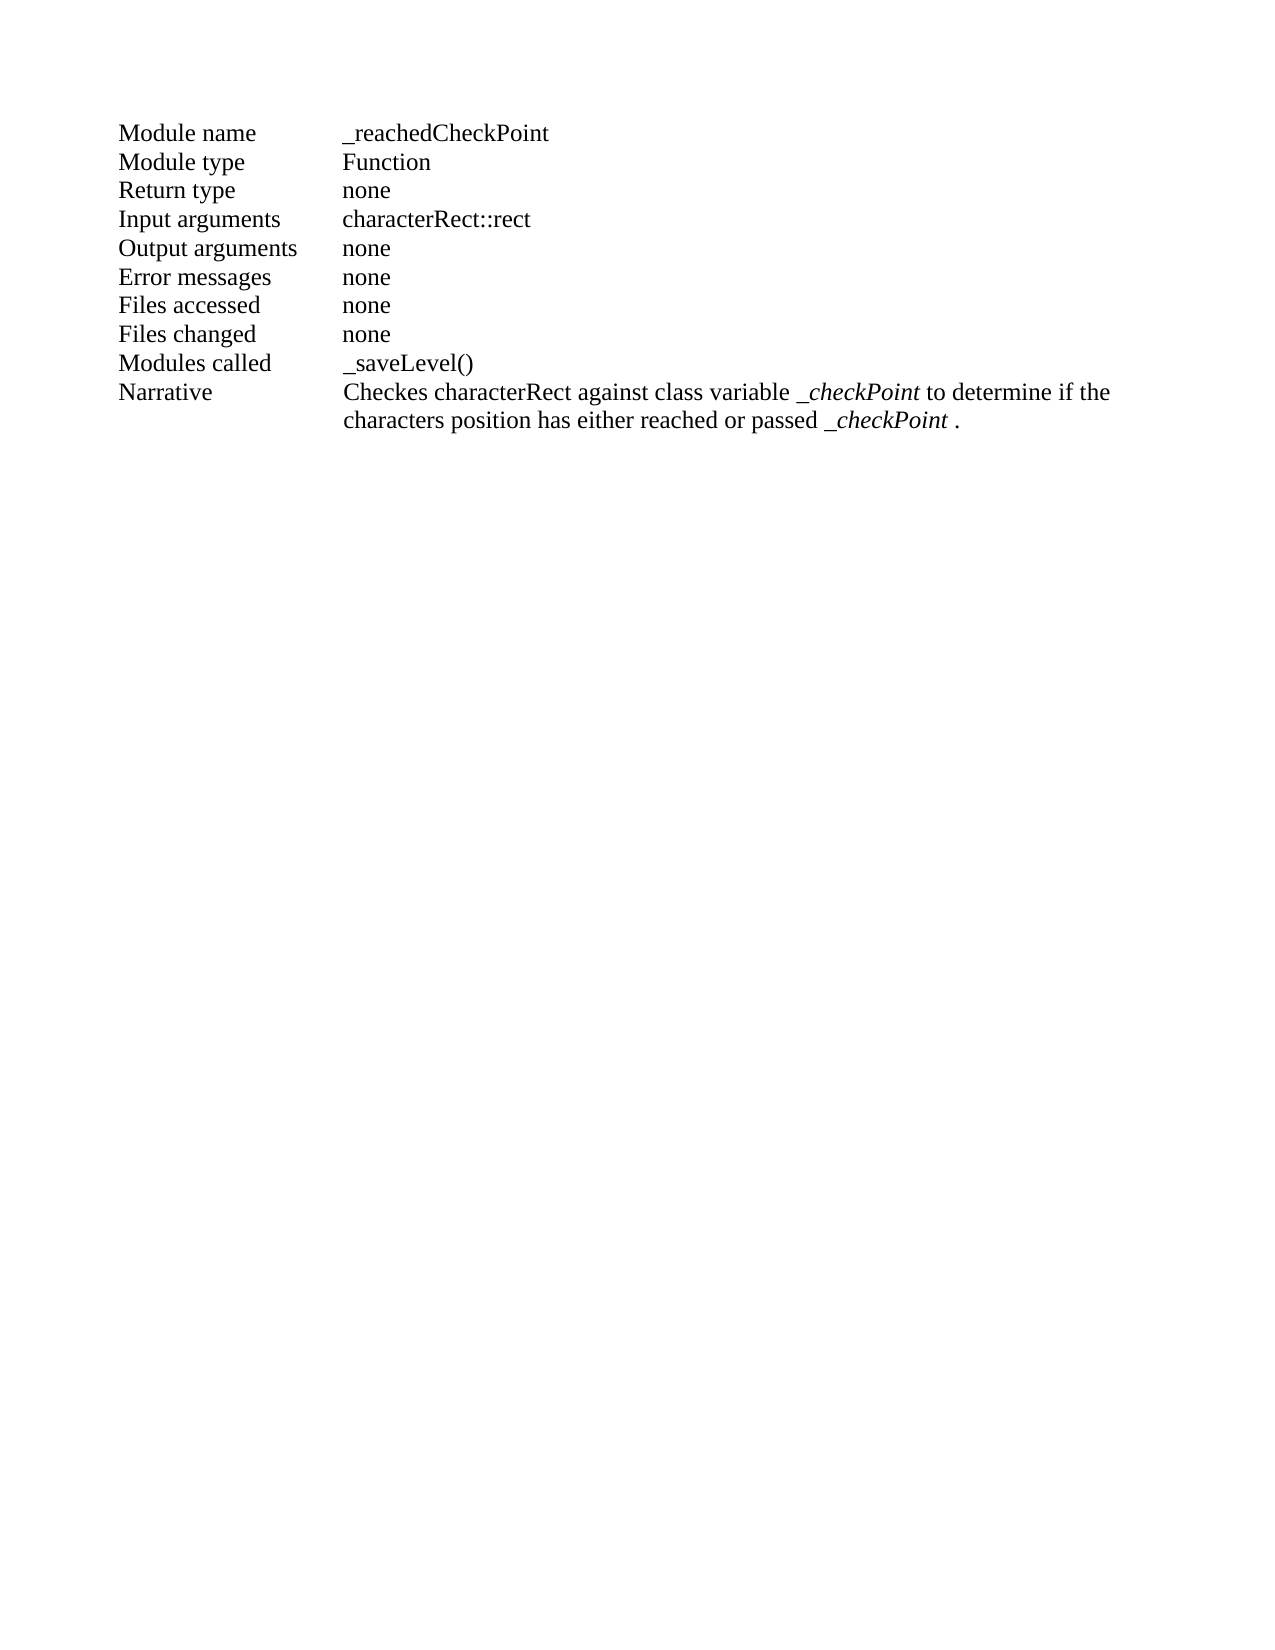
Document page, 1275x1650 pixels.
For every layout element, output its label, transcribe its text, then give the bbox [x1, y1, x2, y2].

text Module type Function [118, 147, 1157, 176]
text Narrative Checkes characterRect against class variable _checkPoint to determine if the characters position has either reached or passed _checkPoint . [118, 377, 1157, 434]
text Files changed none [118, 319, 1157, 348]
text Error messages none [118, 262, 1157, 291]
text Modules called _saveLevel() [118, 348, 1157, 377]
text Files accessed none [118, 291, 1157, 319]
text Output arguments none [118, 233, 1157, 262]
text Return type none [118, 176, 1157, 204]
text Input arguments characterRect::rect [118, 204, 1157, 233]
text Module name _reachedCheckPoint [118, 118, 1157, 147]
